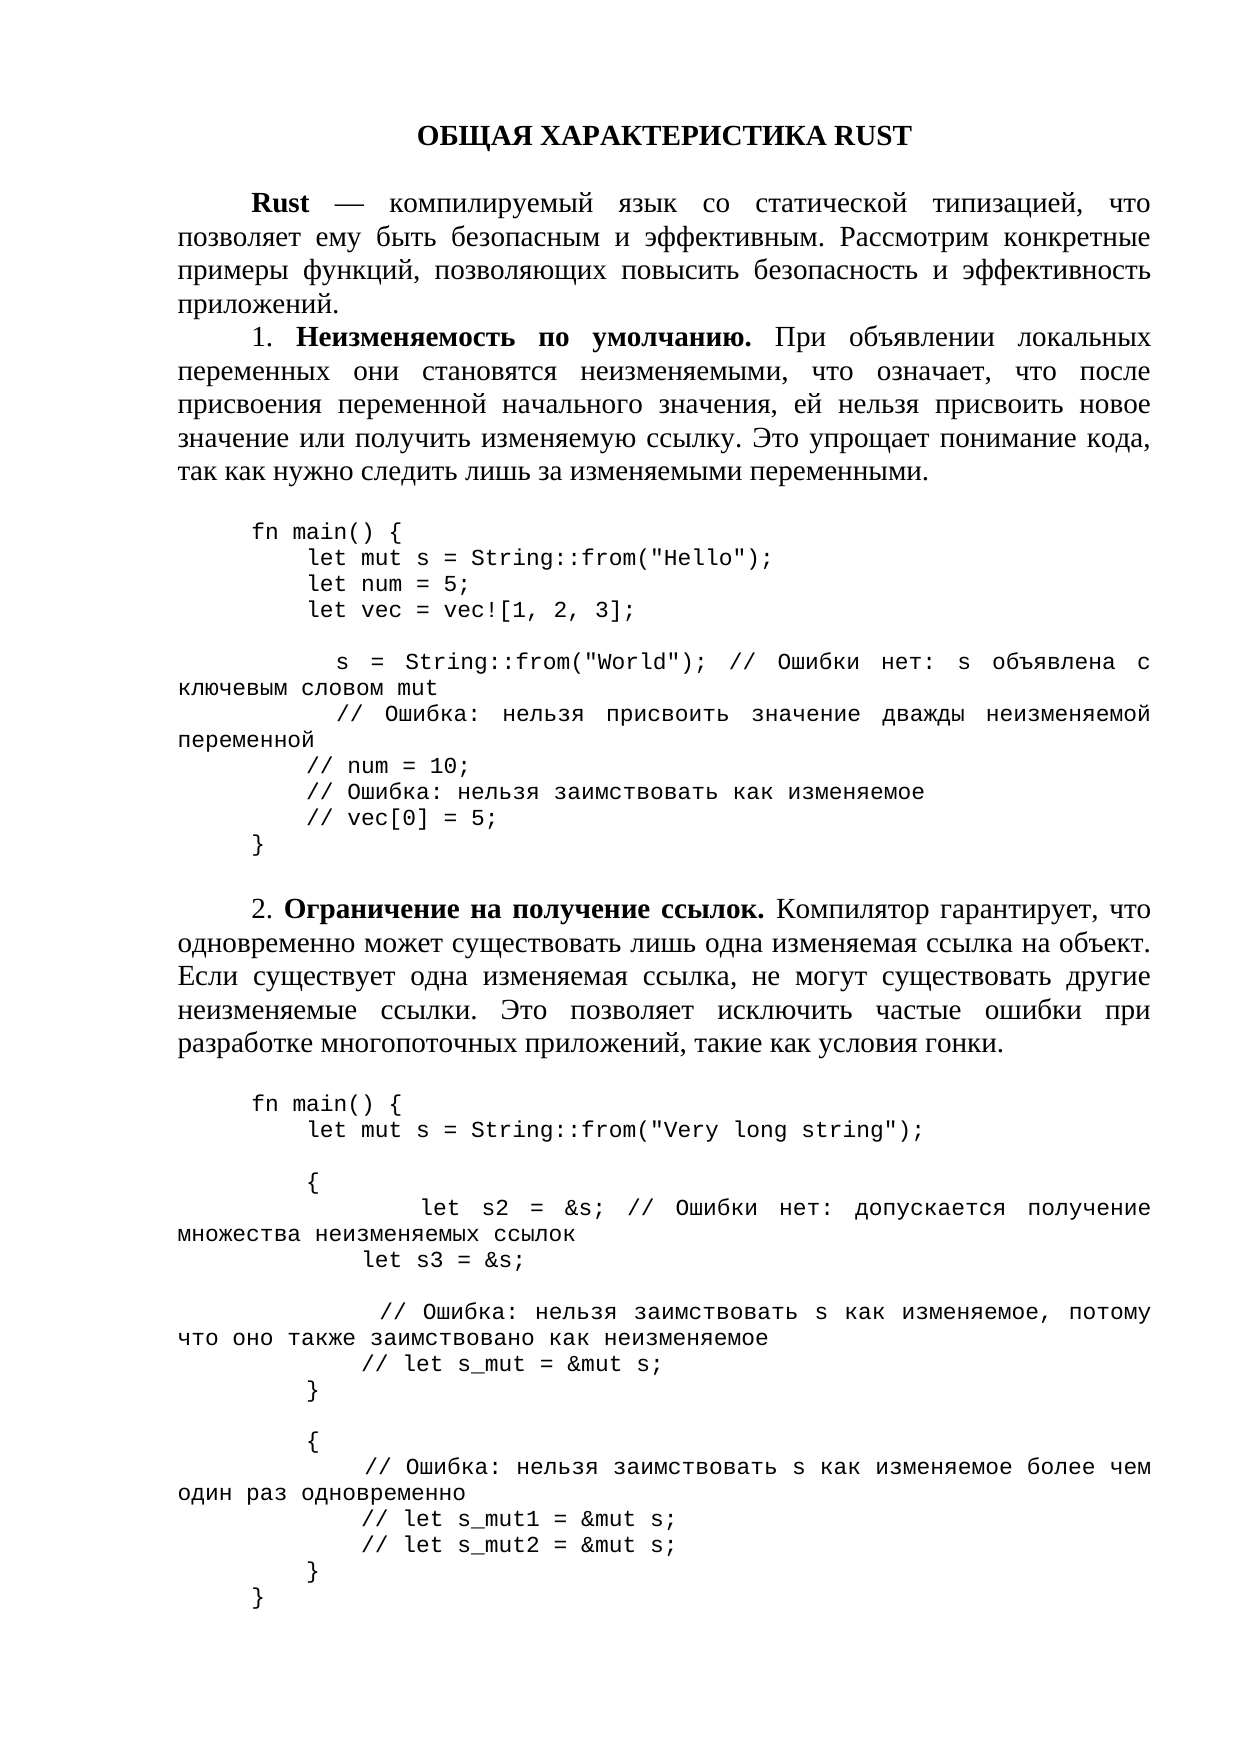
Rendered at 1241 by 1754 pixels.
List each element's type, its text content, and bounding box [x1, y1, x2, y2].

text // Ошибка: нельзя заимствовать s как изменяемое, потому что оно также заимствовано как неизменяемое [177, 1300, 1152, 1352]
text // Ошибка: нельзя заимствовать s как изменяемое более чем один раз одновременно [177, 1456, 1152, 1508]
text let s2 = &s; // Ошибки нет: допускается получение множества неизменяемых ссылок [177, 1196, 1152, 1248]
text } [177, 1559, 1152, 1585]
text // let s_mut1 = &mut s; [177, 1508, 1152, 1533]
text Rust — компилируемый язык со статической типизацией, что позволяет ему быть безопасным и эффективным. Рассмотрим конкретные примеры функций, позволяющих повысить безопасность и эффективность приложений. [177, 185, 1152, 319]
text { [177, 1430, 1152, 1456]
text s = String::from("World"); // Ошибки нет: s объявлена с ключевым словом mut [177, 650, 1152, 702]
text // let s_mut = &mut s; [177, 1352, 1152, 1378]
subtitle ОБЩАЯ ХАРАКТЕРИСТИКА RUST [177, 118, 1152, 152]
text // Ошибка: нельзя присвоить значение дважды неизменяемой переменной [177, 702, 1152, 754]
text { [177, 1170, 1152, 1196]
text // vec[0] = 5; [177, 806, 1152, 832]
text } [177, 832, 1152, 858]
text let vec = vec![1, 2, 3]; [177, 598, 1152, 624]
text let s3 = &s; [177, 1248, 1152, 1274]
text // let s_mut2 = &mut s; [177, 1533, 1152, 1559]
text 1. Неизменяемость по умолчанию. При объявлении локальных переменных они становятся неизменяемыми, что означает, что после присвоения переменной начального значения, ей нельзя присвоить новое значение или получить изменяемую ссылку. Это упрощает понимание кода, так как нужно следить лишь за изменяемыми переменными. [177, 319, 1152, 487]
text } [177, 1378, 1152, 1404]
text fn main() { [177, 521, 1152, 547]
text let num = 5; [177, 572, 1152, 598]
text // num = 10; [177, 754, 1152, 780]
text let mut s = String::from("Very long string"); [177, 1118, 1152, 1144]
text } [177, 1585, 1152, 1611]
text fn main() { [177, 1093, 1152, 1118]
text // Ошибка: нельзя заимствовать как изменяемое [177, 780, 1152, 806]
text 2. Ограничение на получение ссылок. Компилятор гарантирует, что одновременно может существовать лишь одна изменяемая ссылка на объект. Если существует одна изменяемая ссылка, не могут существовать другие неизменяемые ссылки. Это позволяет исключить частые ошибки при разработке многопоточных приложений, такие как условия гонки. [177, 891, 1152, 1059]
text let mut s = String::from("Hello"); [177, 547, 1152, 572]
